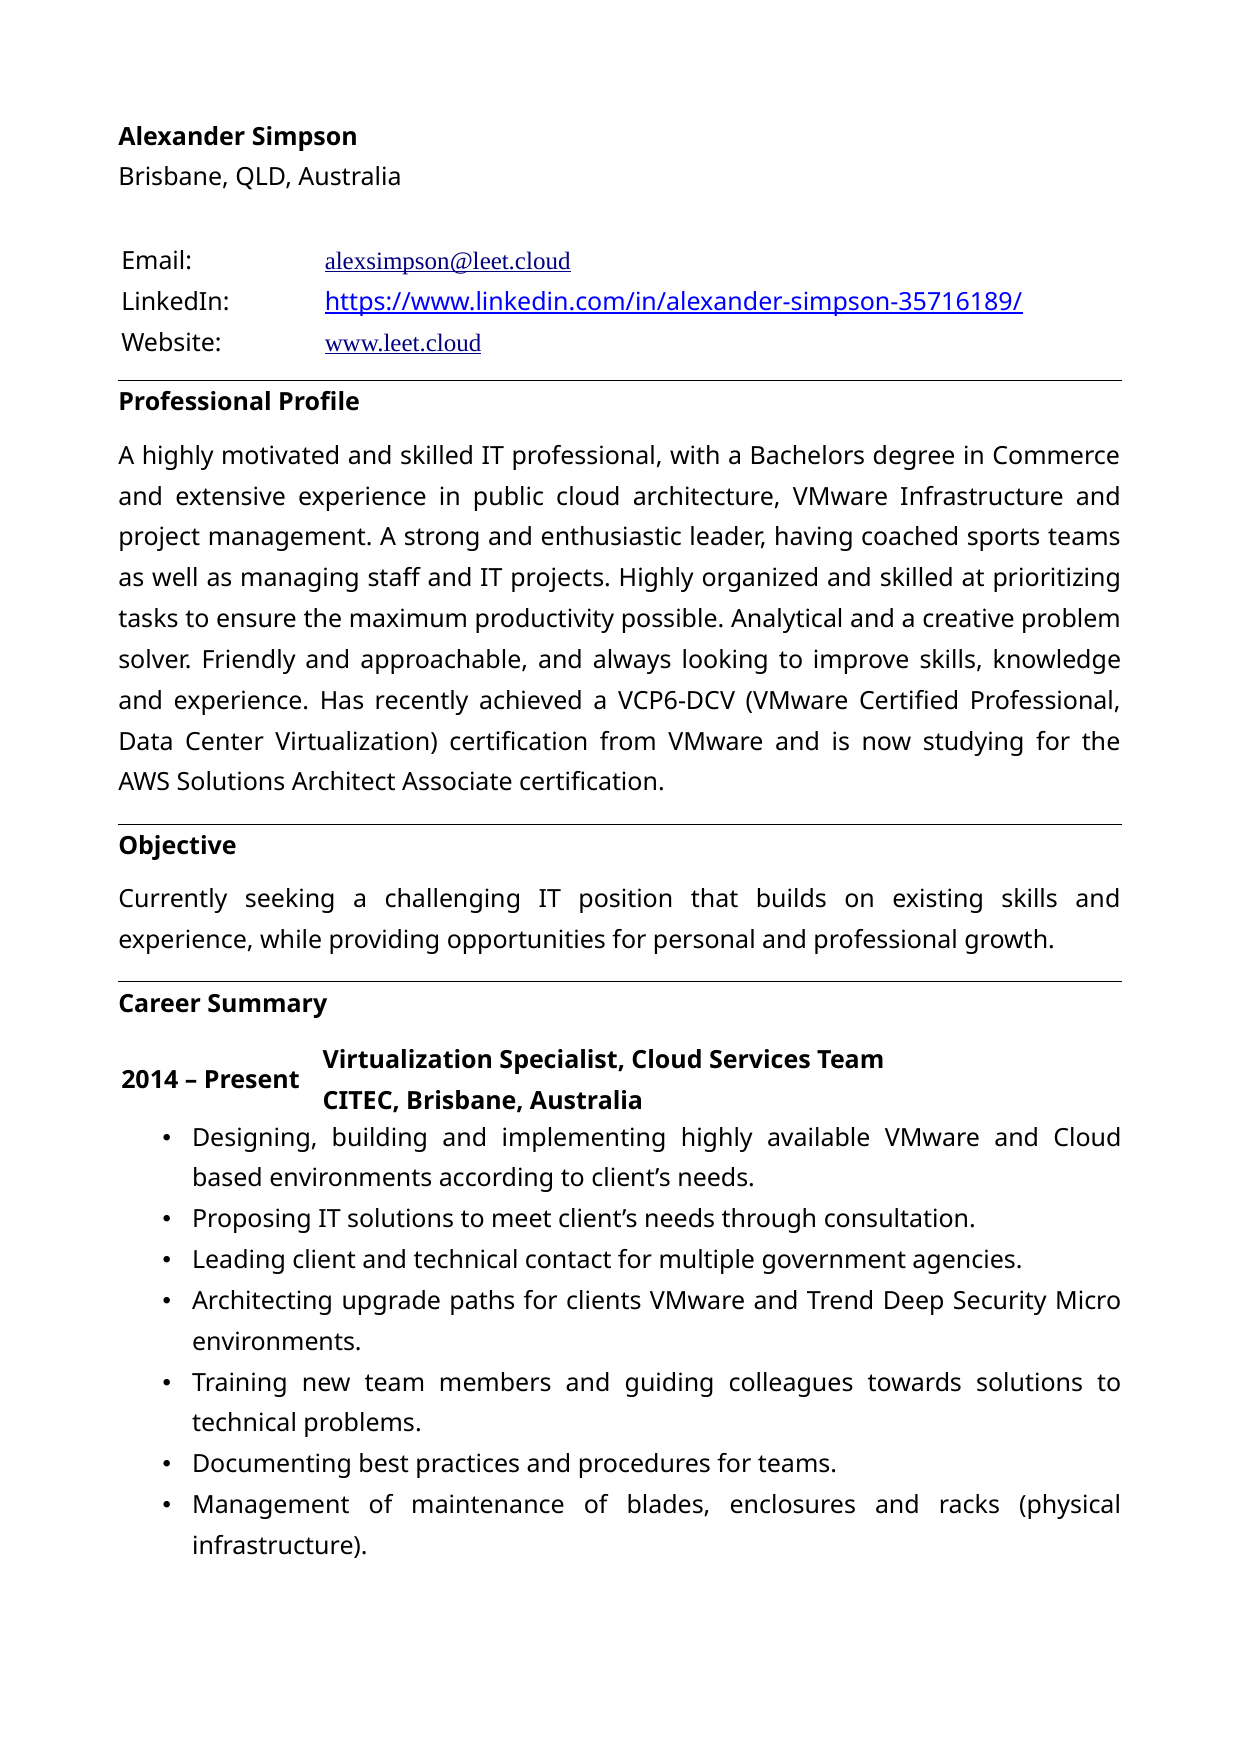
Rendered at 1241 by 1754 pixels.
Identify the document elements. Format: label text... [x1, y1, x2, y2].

list Documenting best practices and procedures for teams. [162, 1446, 1122, 1480]
text Career Summary [118, 982, 1122, 1019]
list Training new team members and guiding colleagues towards solutions to technical problems. [162, 1364, 1122, 1439]
table_header [118, 200, 322, 240]
table_cell alexsimpson@leet.cloud https://www.linkedin.com/in/alexander-simpson-35716189/ www.leet.cloud [322, 240, 1122, 361]
text Brisbane, QLD, Australia [118, 159, 1122, 193]
table_header 2014 – Present [118, 1039, 319, 1119]
list Designing, building and implementing highly available VMware and Cloud based environments according to client’s needs. [162, 1119, 1122, 1194]
text A highly motivated and skilled IT professional, with a Bachelors degree in Commerce and extensive experience in public cloud architecture, VMware Infrastructure and project management. A strong and enthusiastic leader, having coached sports teams as well as managing staff and IT projects. Highly organized and skilled at prioritizing tasks to ensure the maximum productivity possible. Analytical and a creative problem solver. Friendly and approachable, and always looking to improve skills, knowledge and experience. Has recently achieved a VCP6-DCV (VMware Certified Professional, Data Center Virtualization) certification from VMware and is now studying for the AWS Solutions Architect Associate certification. [118, 437, 1122, 798]
list Architecting upgrade paths for clients VMware and Trend Deep Security Micro environments. [162, 1283, 1122, 1357]
table_cell Email: LinkedIn: Website: [118, 240, 322, 361]
list Leading client and technical contact for multiple government agencies. [162, 1242, 1122, 1276]
text Alexander Simpson [118, 118, 1122, 152]
text Professional Profile [118, 381, 1122, 418]
table_header Virtualization Specialist, Cloud Services Team CITEC, Brisbane, Australia [320, 1039, 1122, 1119]
table_header [322, 200, 1122, 240]
text Currently seeking a challenging IT position that builds on existing skills and experience, while providing opportunities for personal and professional growth. [118, 881, 1122, 956]
list Proposing IT solutions to meet client’s needs through consultation. [162, 1201, 1122, 1235]
text Objective [118, 825, 1122, 862]
list Management of maintenance of blades, enclosures and racks (physical infrastructure). [162, 1487, 1122, 1562]
